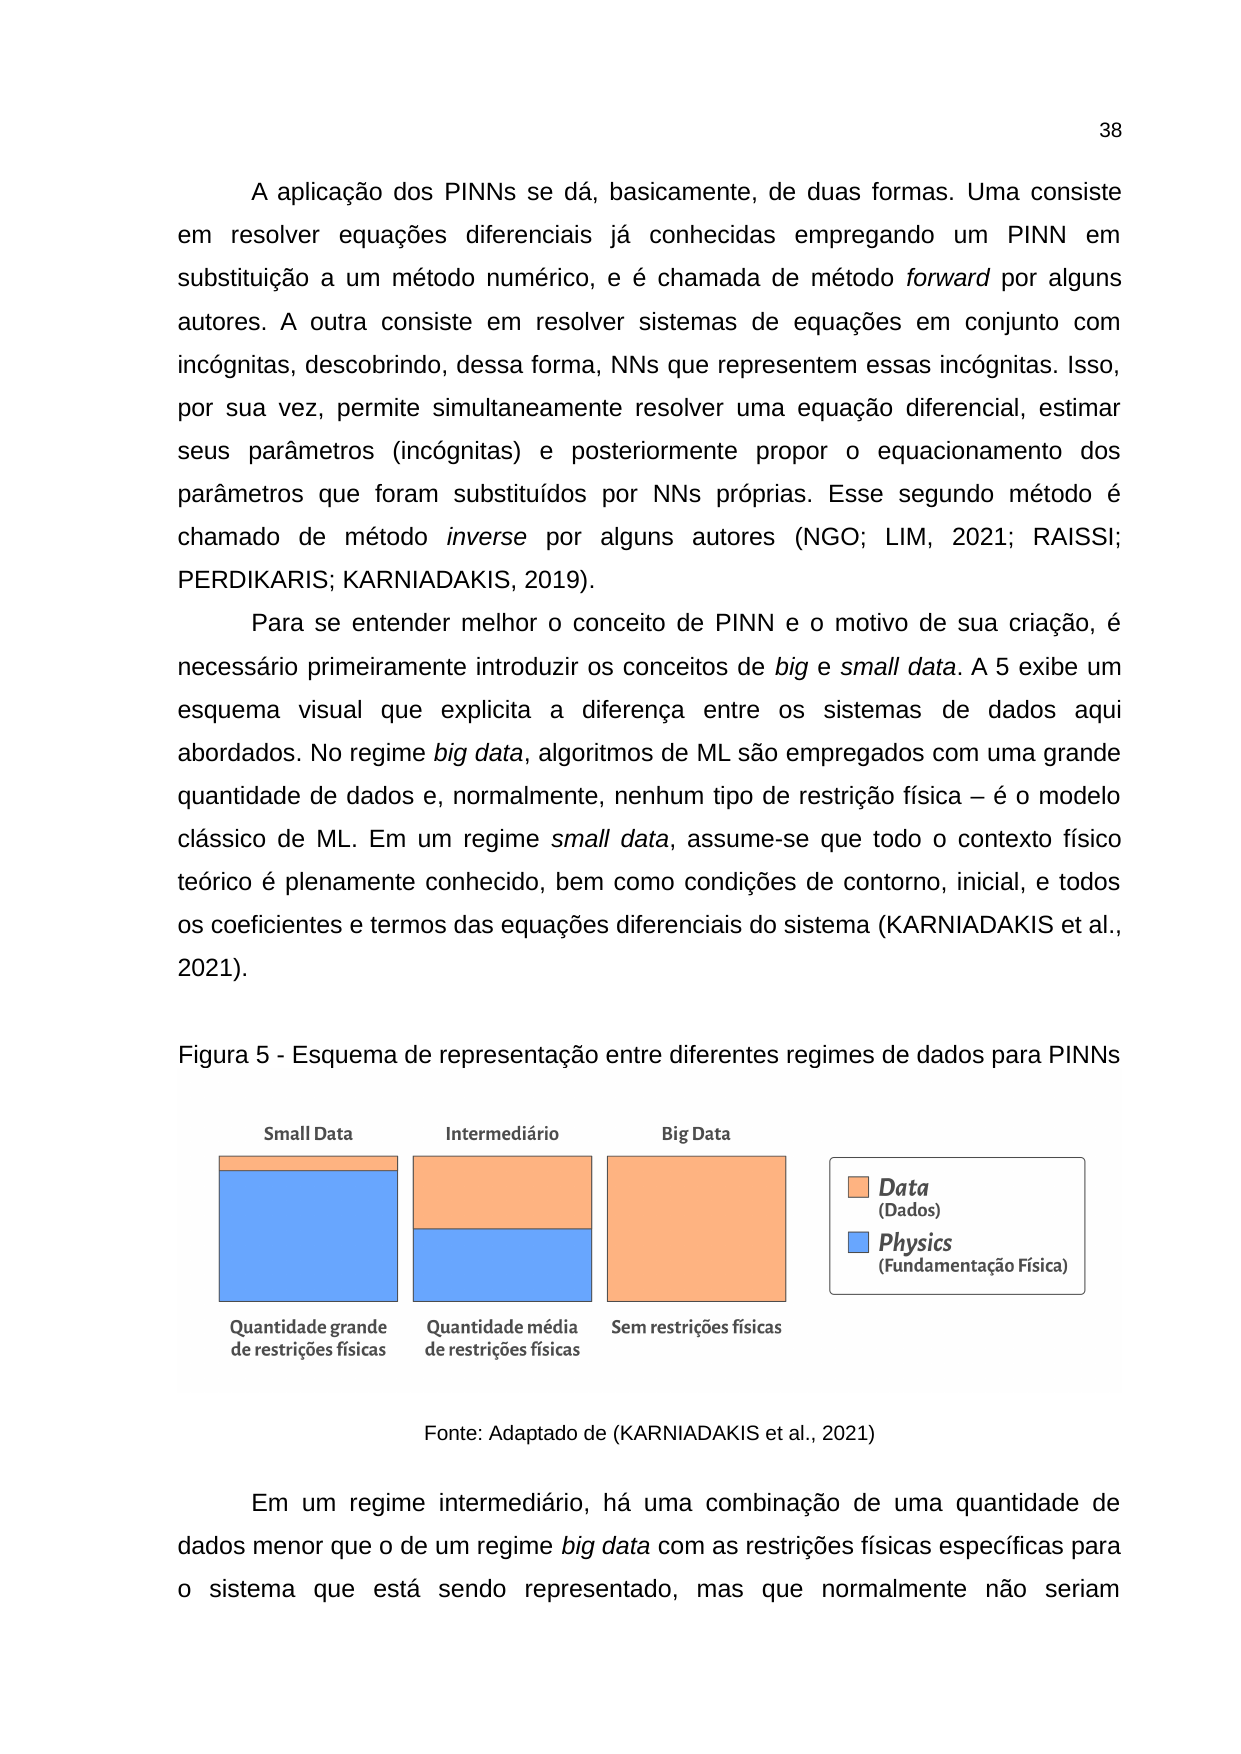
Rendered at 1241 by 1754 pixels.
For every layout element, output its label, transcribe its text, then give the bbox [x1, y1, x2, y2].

text Fonte: Adaptado de (KARNIADAKIS et al., 2021) [177, 1421, 1122, 1445]
text A aplicação dos PINNs se dá, basicamente, de duas formas. Uma consiste em resolver equações diferenciais já conhecidas empregando um PINN em substituição a um método numérico, e é chamada de método forward por alguns autores. A outra consiste em resolver sistemas de equações em conjunto com incógnitas, descobrindo, dessa forma, NNs que representem essas incógnitas. Isso, por sua vez, permite simultaneamente resolver uma equação diferencial, estimar seus parâmetros (incógnitas) e posteriormente propor o equacionamento dos parâmetros que foram substituídos por NNs próprias. Esse segundo método é chamado de método inverse por alguns autores (NGO; LIM, 2021; RAISSI; PERDIKARIS; KARNIADAKIS, 2019). [177, 177, 1122, 594]
text Em um regime intermediário, há uma combinação de uma quantidade de dados menor que o de um regime big data com as restrições físicas específicas para o sistema que está sendo representado, mas que normalmente não seriam [177, 1488, 1122, 1603]
text Para se entender melhor o conceito de PINN e o motivo de sua criação, é necessário primeiramente introduzir os conceitos de big e small data. A Figura 5 exibe um esquema visual que explicita a diferença entre os sistemas de dados aqui abordados. No regime big data, algoritmos de ML são empregados com uma grande quantidade de dados e, normalmente, nenhum tipo de restrição física – é o modelo clássico de ML. Em um regime small data, assume-se que todo o contexto físico teórico é plenamente conhecido, bem como condições de contorno, inicial, e todos os coeficientes e termos das equações diferenciais do sistema (KARNIADAKIS et al., 2021). [177, 608, 1122, 982]
picture [177, 1068, 1123, 1393]
text Figura 5 - Esquema de representação entre diferentes regimes de dados para PINNs [177, 1039, 1122, 1068]
